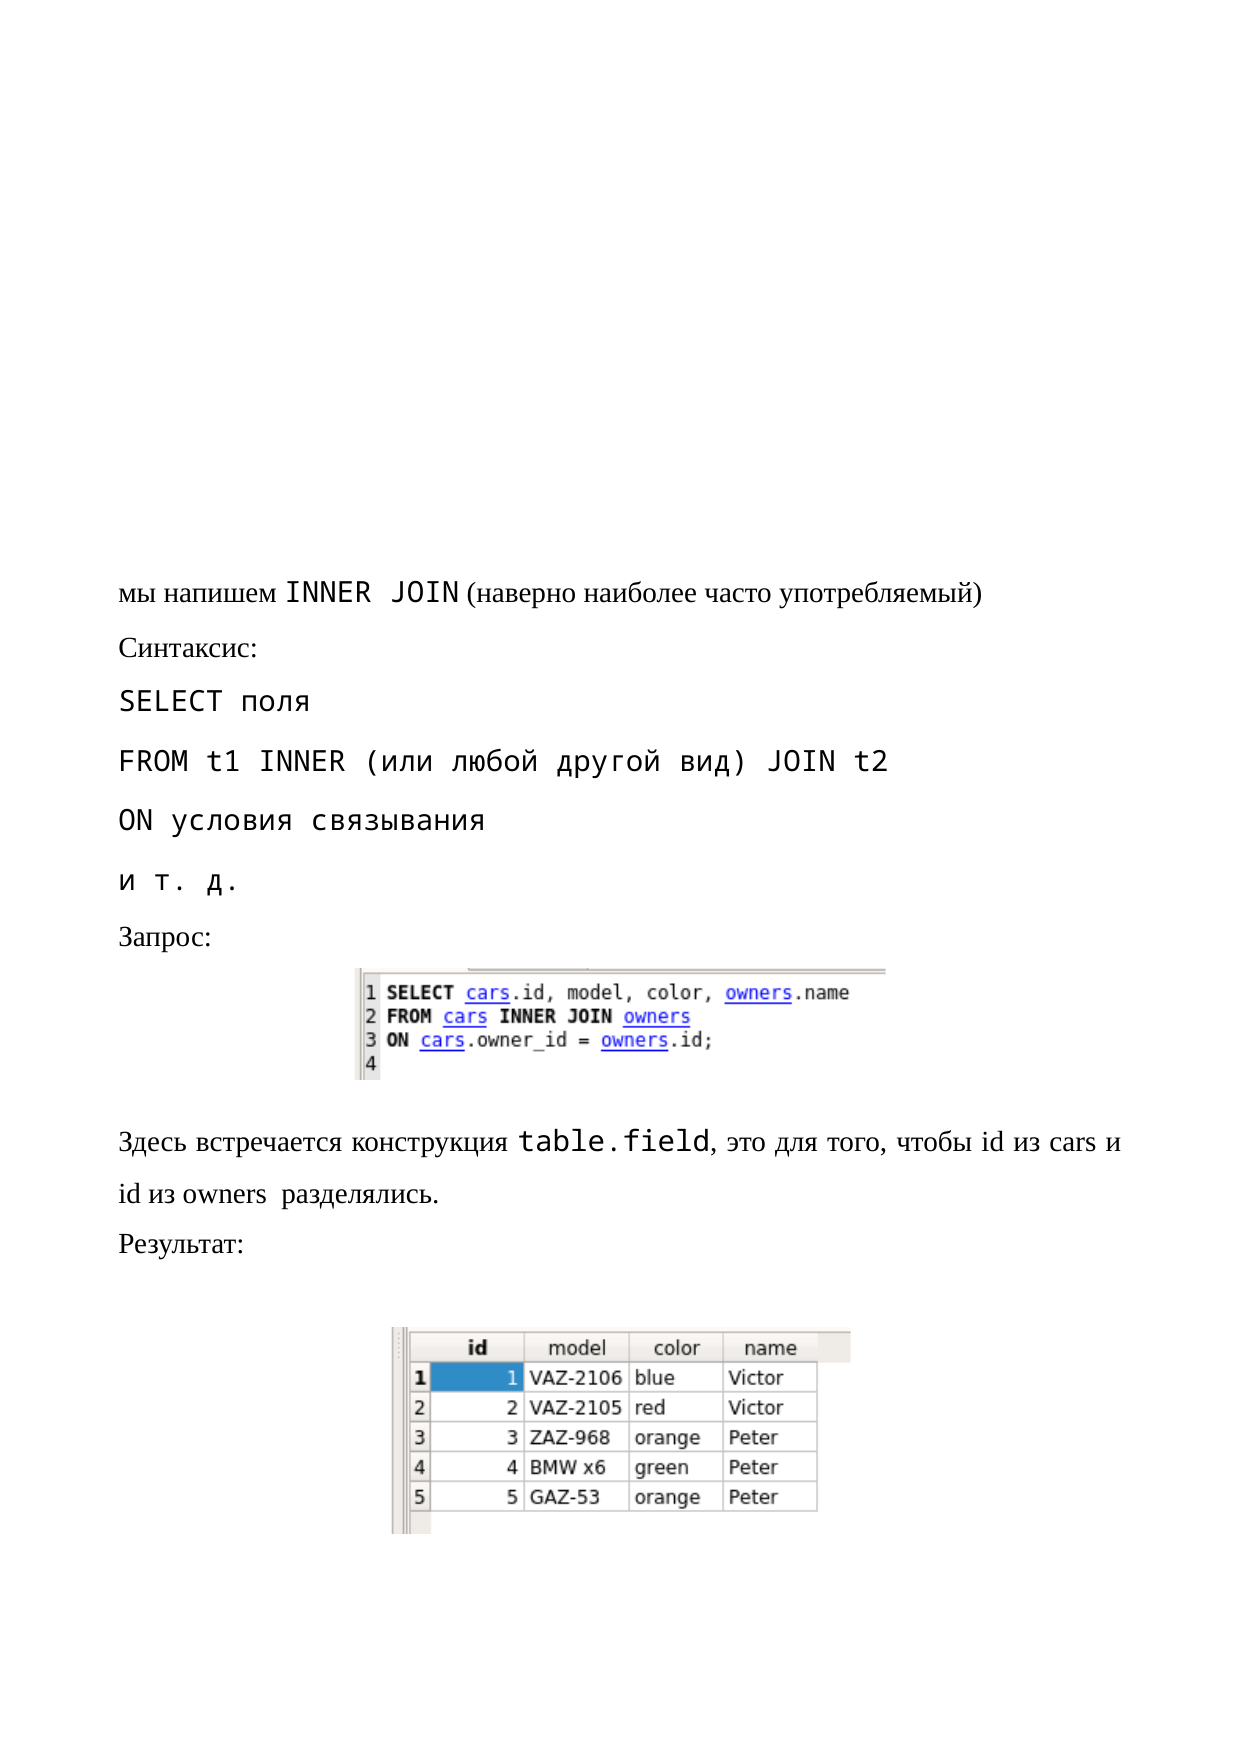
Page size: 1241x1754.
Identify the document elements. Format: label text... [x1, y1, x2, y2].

text мы напишем INNER JOIN (наверно наиболее часто употребляемый) [118, 571, 1122, 611]
text ON условия связывания [118, 800, 1122, 839]
text SELECT поля [118, 681, 1122, 720]
picture [389, 1327, 851, 1534]
picture [354, 968, 886, 1080]
text и т. д. [118, 859, 1122, 899]
text Здесь встречается конструкция table.field, это для того, чтобы id из cars и id из owners разделялись. [118, 1120, 1122, 1210]
text FROM t1 INNER (или любой другой вид) JOIN t2 [118, 740, 1122, 780]
text Запрос: [118, 919, 1122, 952]
text Синтаксис: [118, 630, 1122, 664]
text Результат: [118, 1227, 1122, 1260]
